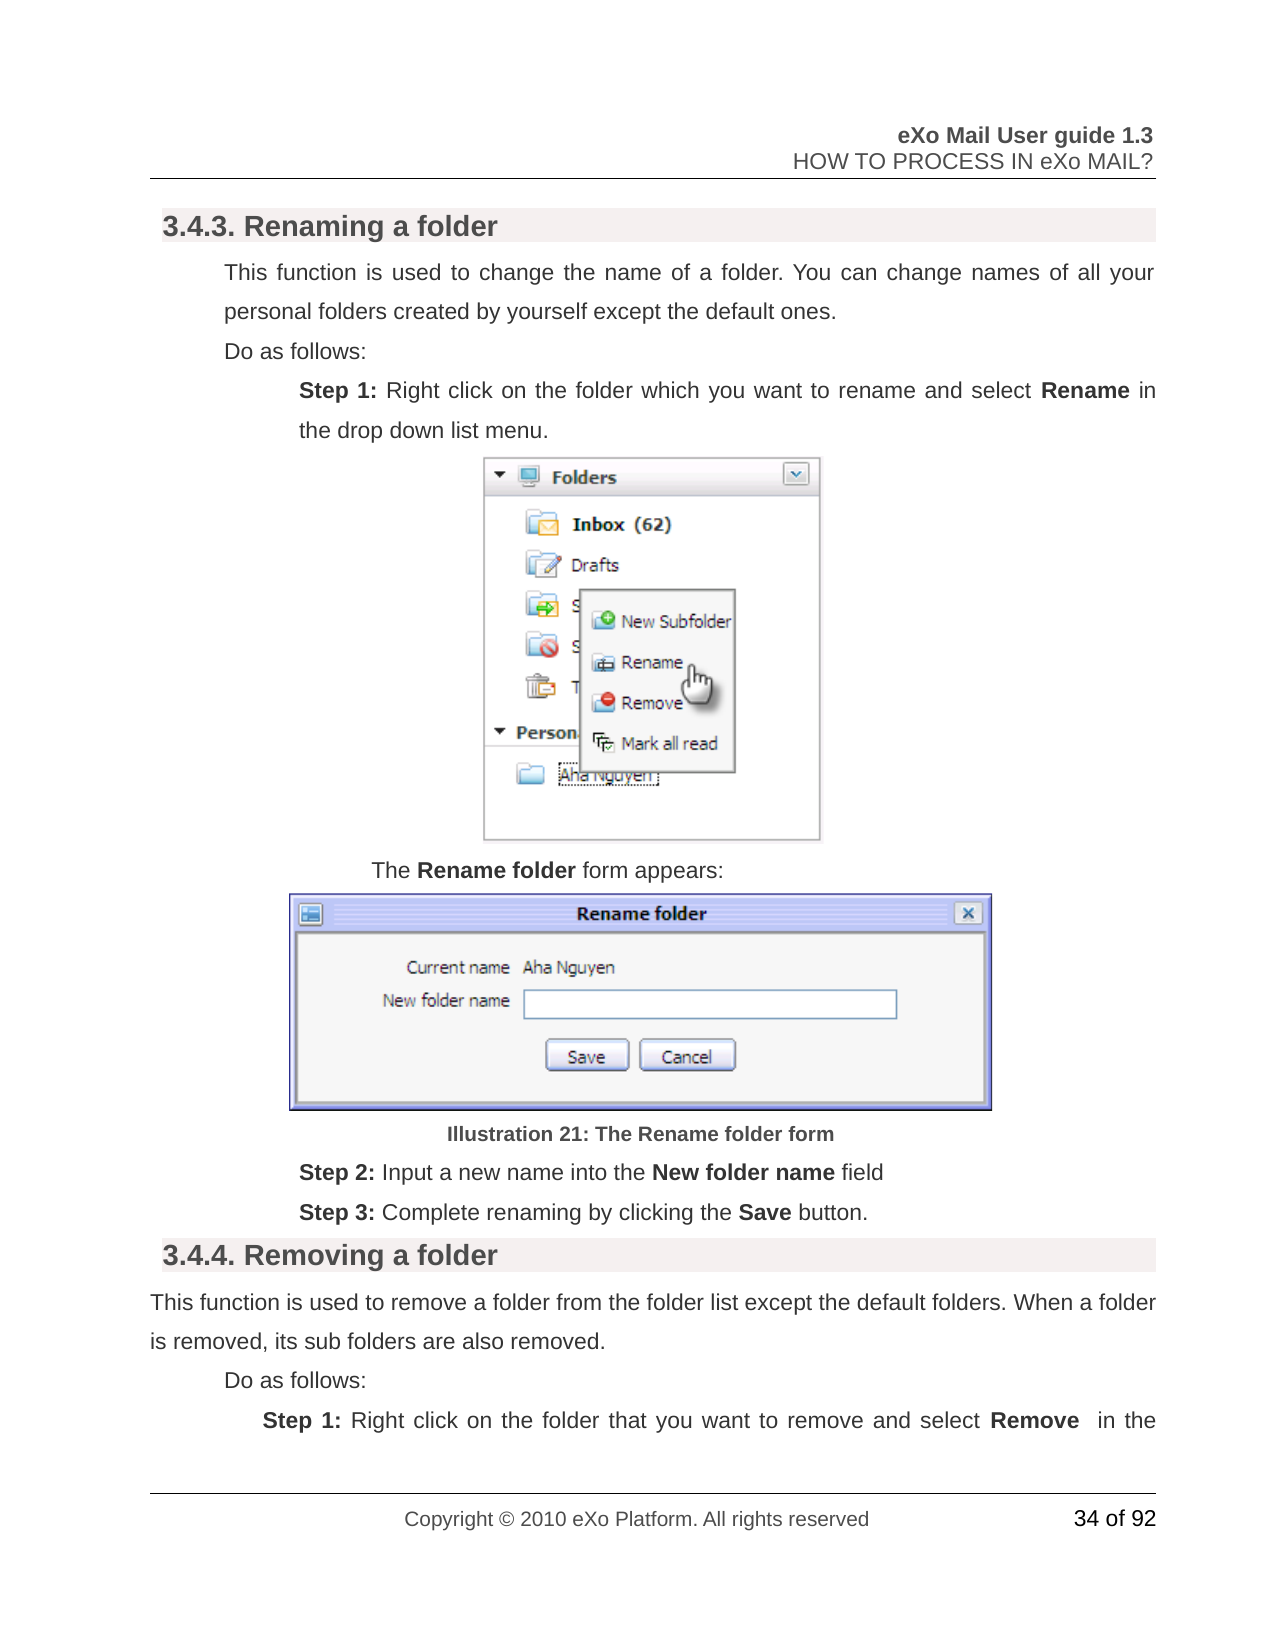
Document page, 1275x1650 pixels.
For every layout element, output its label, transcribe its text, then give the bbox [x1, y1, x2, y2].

text This function is used to remove a folder from the folder list except the default folders. When a folder is removed, its sub folders are also removed. [150, 1288, 1156, 1354]
subtitle Renaming a folder [162, 208, 1156, 242]
text Do as follows: [224, 1367, 1156, 1394]
list Step 1: Right click on the folder that you want to remove and select Remove in the [225, 1407, 1156, 1433]
list Step 2: Input a new name into the New folder name field [261, 896, 1156, 1186]
text Do as follows: [224, 338, 1156, 364]
picture [289, 892, 993, 1111]
list Step 1: Right click on the folder which you want to rename and select Rename in the drop down list menu. [261, 377, 1156, 443]
list The Rename folder form appears: [261, 456, 1156, 883]
list Step 3: Complete renaming by clicking the Save button. [261, 1199, 1156, 1225]
text This function is used to change the name of a folder. You can change names of all your personal folders created by yourself except the default ones. [224, 259, 1156, 325]
list Illustration 21: The Rename folder form [249, 911, 1032, 1146]
picture [482, 456, 824, 844]
subtitle Removing a folder [162, 1238, 1156, 1272]
